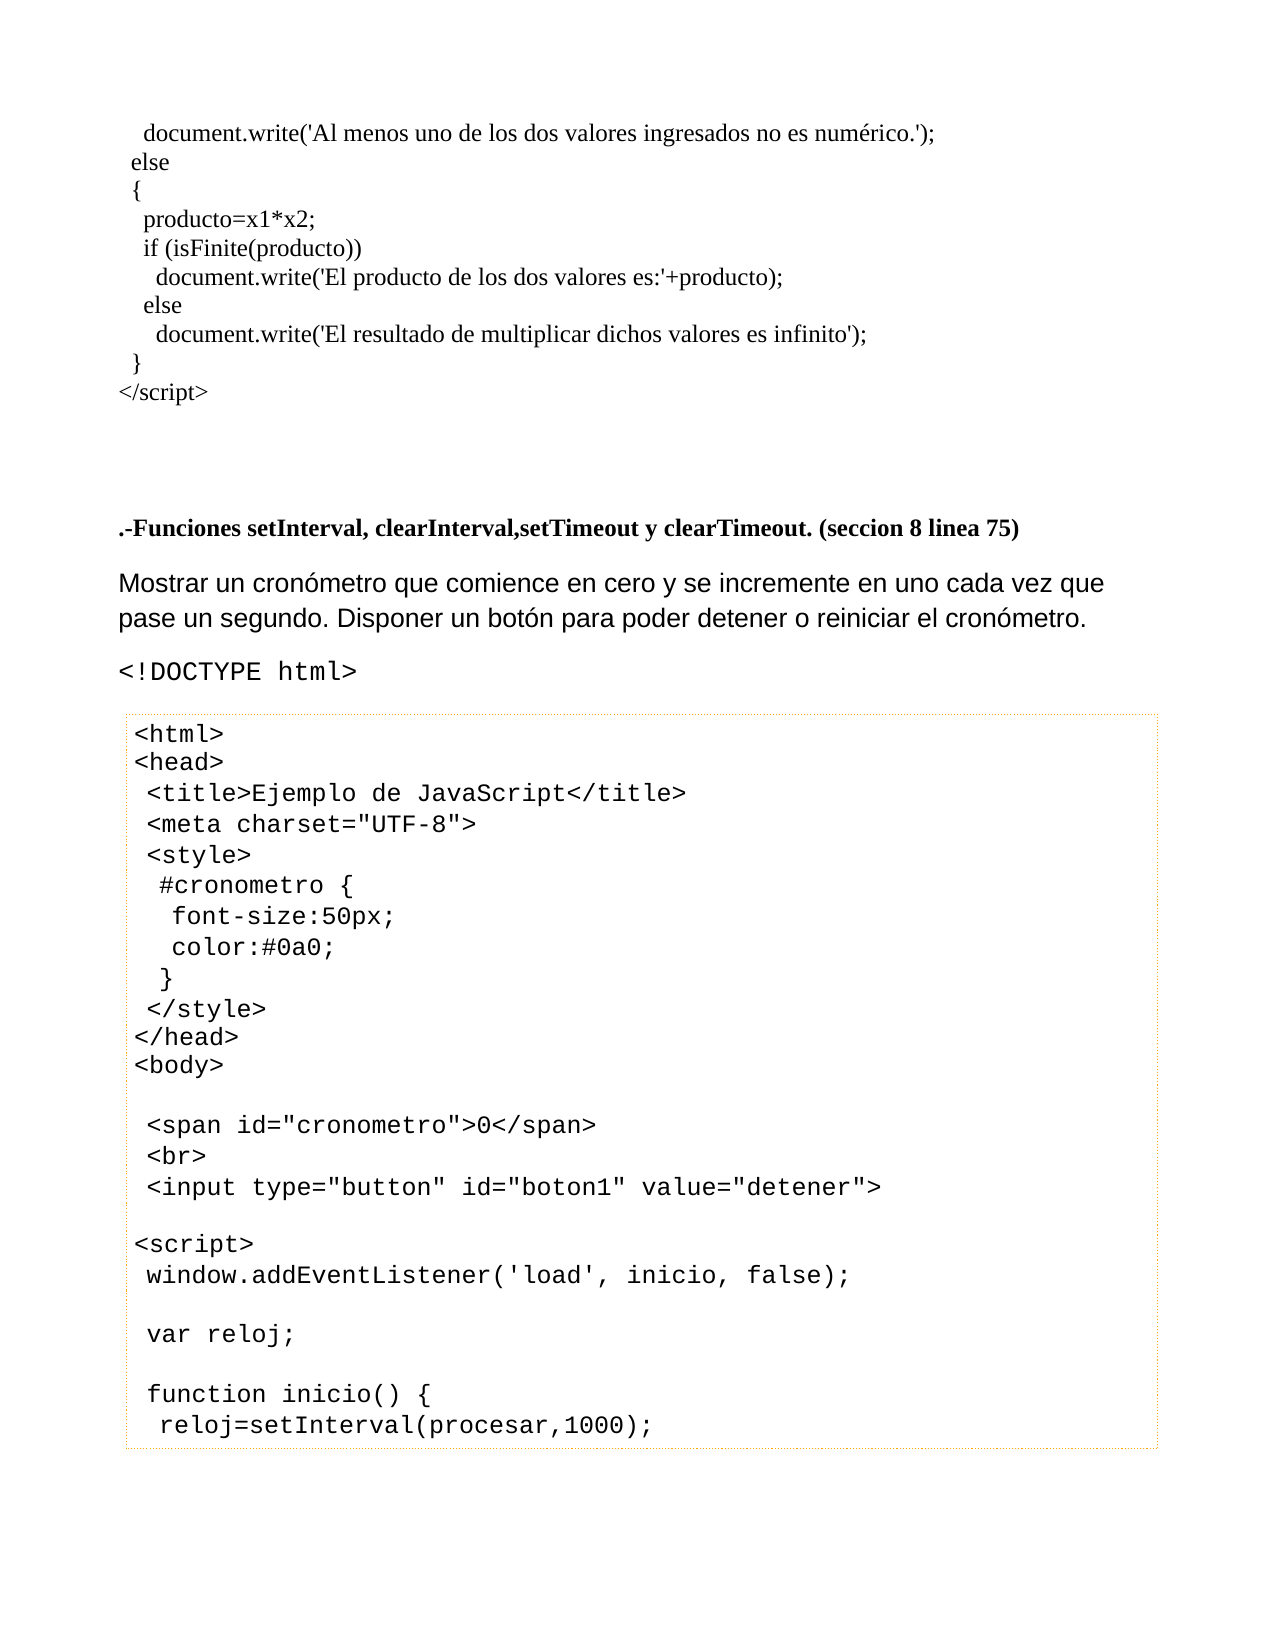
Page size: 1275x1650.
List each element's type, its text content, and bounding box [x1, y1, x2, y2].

text </style> [126, 986, 1157, 1017]
text <body> [126, 1045, 1157, 1081]
text reloj=setInterval(procesar,1000); [126, 1402, 1157, 1448]
text </script> [118, 377, 1157, 406]
text } [126, 955, 1157, 986]
text { [118, 176, 1157, 204]
text #cronometro { [126, 863, 1157, 893]
text var reloj; [126, 1311, 1157, 1350]
text else [118, 147, 1157, 176]
text <br> [126, 1133, 1157, 1164]
text } [118, 348, 1157, 377]
text color:#0a0; [126, 924, 1157, 955]
text <script> [126, 1223, 1157, 1252]
text document.write('El producto de los dos valores es:'+producto); [118, 262, 1157, 291]
text function inicio() { [126, 1371, 1157, 1402]
text <style> [126, 832, 1157, 863]
text document.write('El resultado de multiplicar dichos valores es infinito'); [118, 319, 1157, 348]
text </head> [126, 1017, 1157, 1045]
text document.write('Al menos uno de los dos valores ingresados no es numérico.'); [118, 118, 1157, 147]
text <title>Ejemplo de JavaScript</title> [126, 770, 1157, 801]
text if (isFinite(producto)) [118, 233, 1157, 262]
text <input type="button" id="boton1" value="detener"> [126, 1164, 1157, 1203]
text producto=x1*x2; [118, 204, 1157, 233]
text <span id="cronometro">0</span> [126, 1102, 1157, 1133]
text <!DOCTYPE html> [118, 658, 1157, 688]
text <head> [126, 742, 1157, 770]
text font-size:50px; [126, 893, 1157, 924]
text window.addEventListener('load', inicio, false); [126, 1252, 1157, 1291]
text <html> [126, 713, 1157, 742]
text .-Funciones setInterval, clearInterval,setTimeout y clearTimeout. (seccion 8 linea 75) [118, 513, 1157, 542]
text else [118, 291, 1157, 319]
text Mostrar un cronómetro que comience en cero y se incremente en uno cada vez que pase un segundo. Disponer un botón para poder detener o reiniciar el cronómetro. [118, 567, 1157, 633]
text <meta charset="UTF-8"> [126, 801, 1157, 832]
